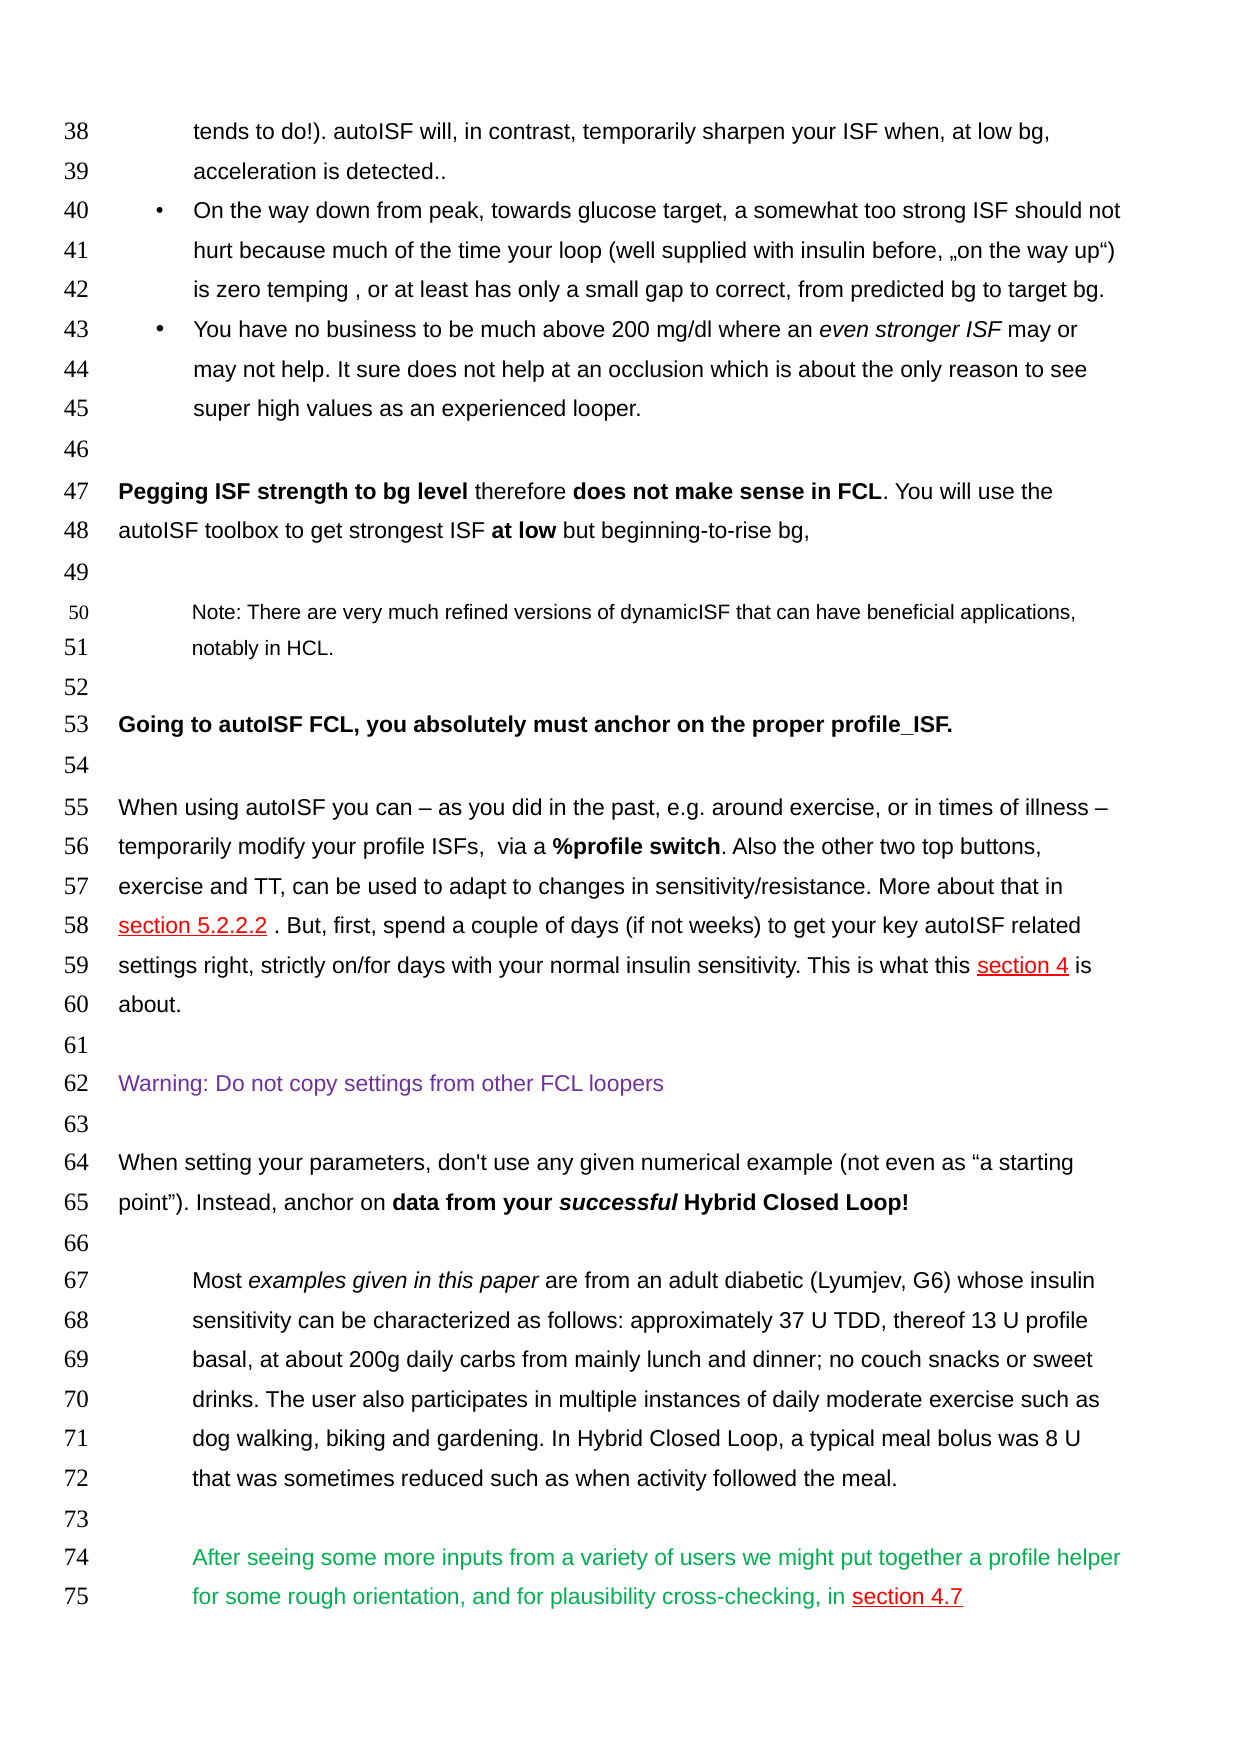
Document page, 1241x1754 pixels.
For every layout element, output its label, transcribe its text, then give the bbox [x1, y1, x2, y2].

text After seeing some more inputs from a variety of users we might put together a profile helper for some rough orientation, and for plausibility cross-checking, in section 4.7 [192, 1544, 1122, 1609]
text Most examples given in this paper are from an adult diabetic (Lyumjev, G6) whose insulin sensitivity can be characterized as follows: approximately 37 U TDD, thereof 13 U profile basal, at about 200g daily carbs from mainly lunch and dinner; no couch snacks or sweet drinks. The user also participates in multiple instances of daily moderate exercise such as dog walking, biking and gardening. In Hybrid Closed Loop, a typical meal bolus was 8 U that was sometimes reduced such as when activity followed the meal. [192, 1267, 1122, 1491]
text When setting your parameters, don't use any given numerical example (not even as “a starting point”). Instead, anchor on data from your successful Hybrid Closed Loop! [118, 1149, 1122, 1215]
list You have no business to be much above 200 mg/dl where an even stronger ISF may or may not help. It sure does not help at an occlusion which is about the only reason to see super high values as an experienced looper. [156, 316, 1122, 421]
text When using autoISF you can – as you did in the past, e.g. around exercise, or in times of illness – temporarily modify your profile ISFs, via a %profile switch. Also the other two top buttons, exercise and TT, can be used to adapt to changes in sensitivity/resistance. More about that in section 5.2.2.2 . But, first, spend a couple of days (if not weeks) to get your key autoISF related settings right, strictly on/for days with your normal insulin sensitivity. This is what this section 4 is about. [118, 794, 1122, 1017]
text Going to autoISF FCL, you absolutely must anchor on the proper profile_ISF. [118, 711, 1122, 737]
text Note: There are very much refined versions of dynamicISF that can have beneficial applications, notably in HCL. [192, 600, 1122, 659]
list On the way down from peak, towards glucose target, a somewhat too strong ISF should not hurt because much of the time your loop (well supplied with insulin before, „on the way up“) is zero temping , or at least has only a small gap to correct, from predicted bg to target bg. [156, 197, 1122, 302]
list tends to do!). autoISF will, in contrast, temporarily sharpen your ISF when, at low bg, acceleration is detected.. [156, 118, 1122, 184]
text Pegging ISF strength to bg level therefore does not make sense in FCL. You will use the autoISF toolbox to get strongest ISF at low but beginning-to-rise bg, [118, 478, 1122, 543]
text Warning: Do not copy settings from other FCL loopers [118, 1070, 1122, 1096]
